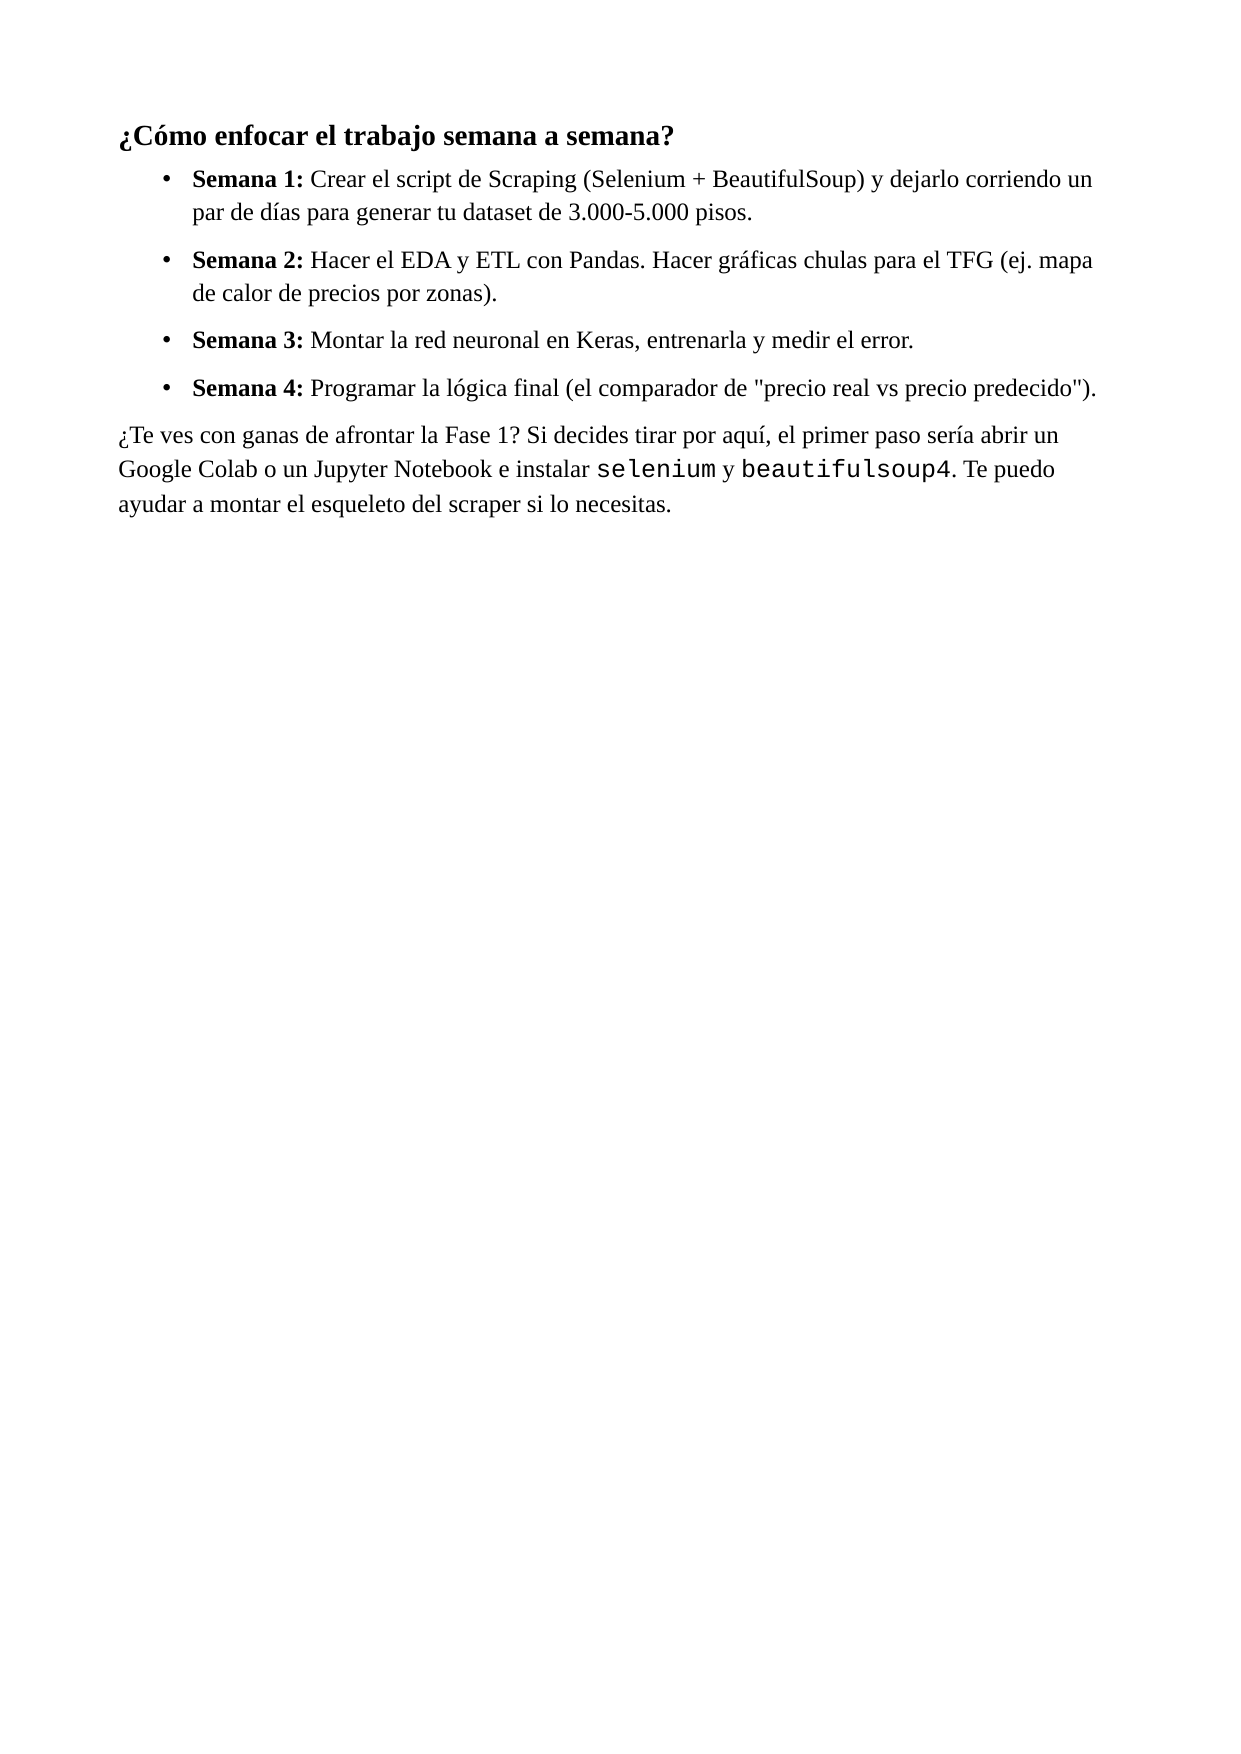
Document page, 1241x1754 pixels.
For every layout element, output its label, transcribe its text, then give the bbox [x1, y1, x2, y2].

text ¿Te ves con ganas de afrontar la Fase 1? Si decides tirar por aquí, el primer paso sería abrir un Google Colab o un Jupyter Notebook e instalar selenium y beautifulsoup4. Te puedo ayudar a montar el esqueleto del scraper si lo necesitas. [118, 421, 1122, 517]
list Semana 1: Crear el script de Scraping (Selenium + BeautifulSoup) y dejarlo corriendo un par de días para generar tu dataset de 3.000-5.000 pisos. [162, 164, 1122, 226]
list Semana 2: Hacer el EDA y ETL con Pandas. Hacer gráficas chulas para el TFG (ej. mapa de calor de precios por zonas). [162, 245, 1122, 307]
subtitle ¿Cómo enfocar el trabajo semana a semana? [118, 118, 1122, 152]
list Semana 4: Programar la lógica final (el comparador de "precio real vs precio predecido"). [162, 373, 1122, 402]
list Semana 3: Montar la red neuronal en Keras, entrenarla y medir el error. [162, 325, 1122, 354]
